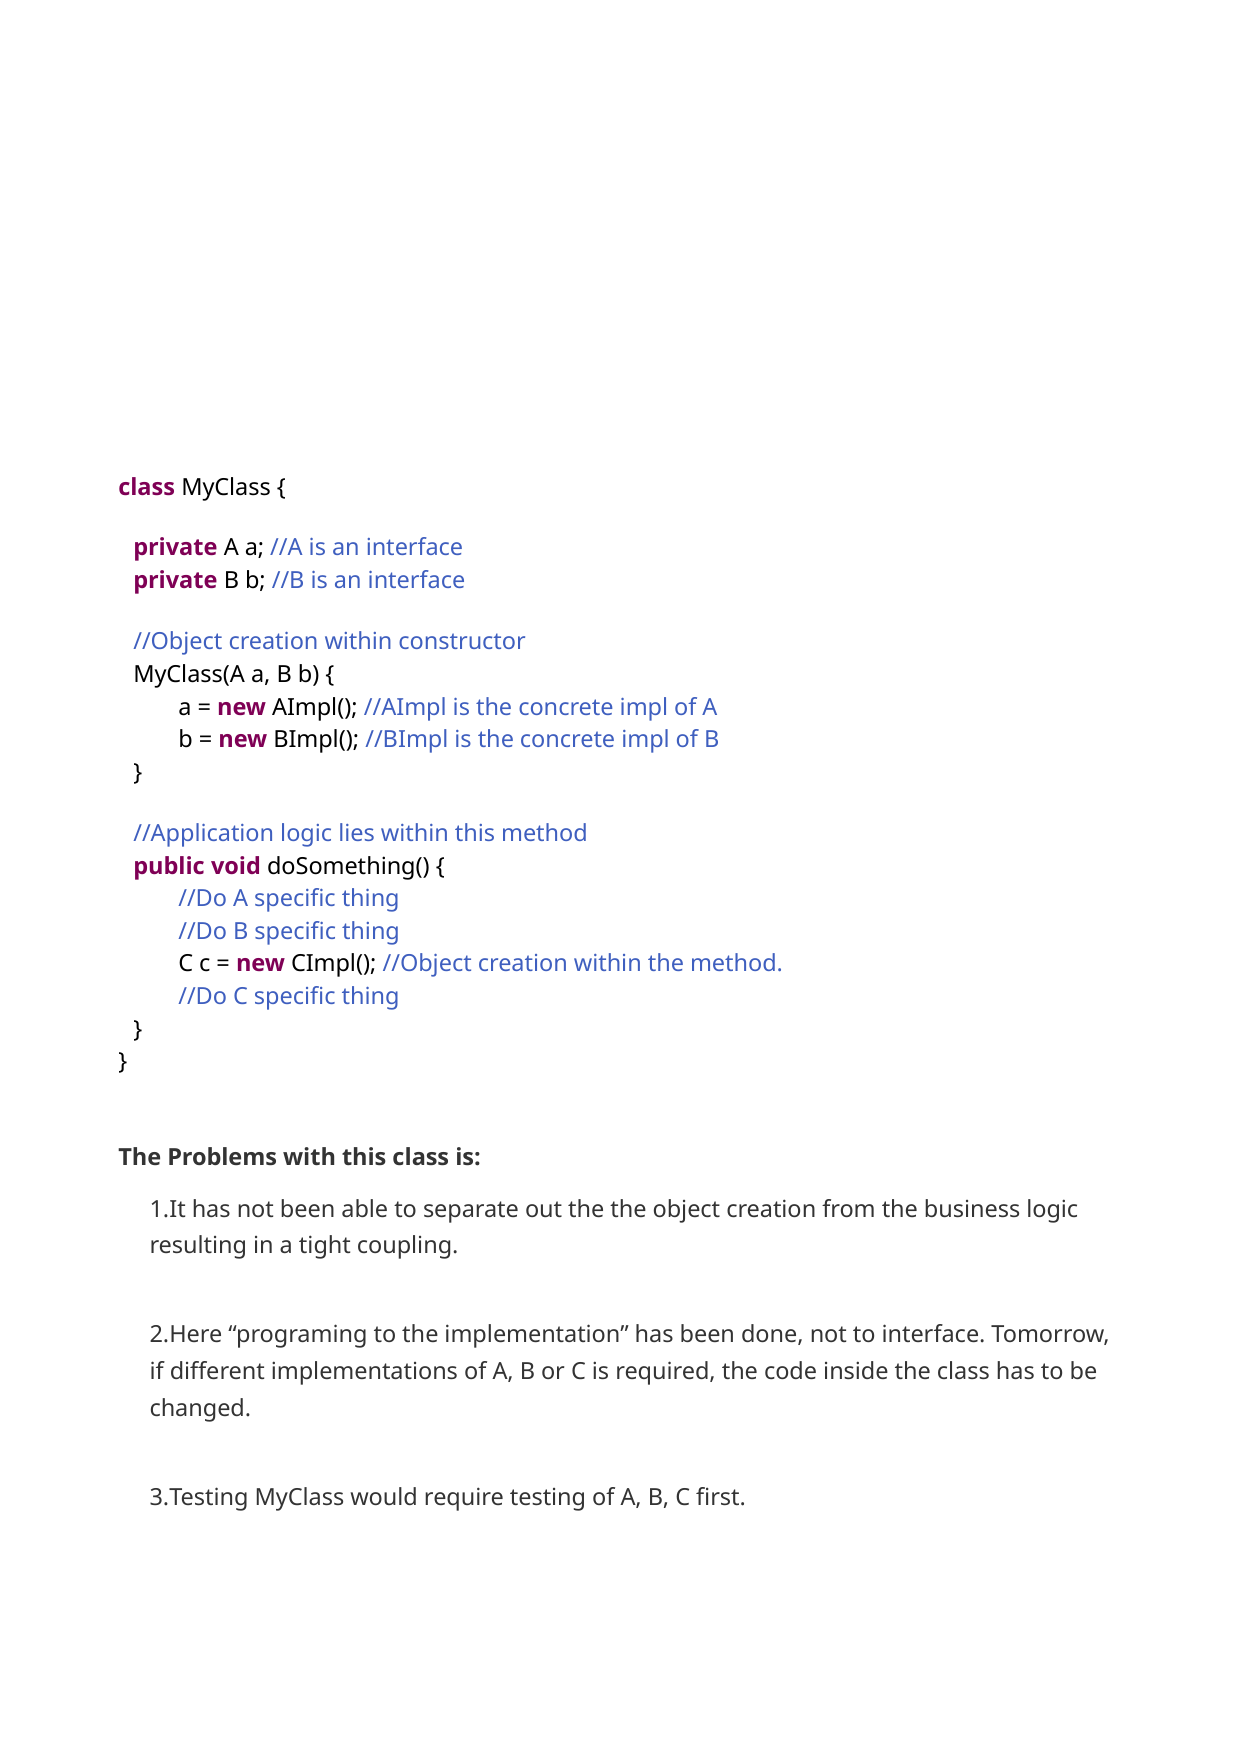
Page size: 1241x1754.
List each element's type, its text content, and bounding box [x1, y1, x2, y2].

text private A a; //A is an interface [118, 531, 1122, 563]
text class MyClass { [118, 470, 1122, 502]
list Here “programing to the implementation” has been done, not to interface. Tomorrow, if different implementations of A, B or C is required, the code inside the class has to be changed. [134, 1318, 1122, 1423]
text MyClass(A a, B b) { [118, 657, 1122, 690]
text //Do C specific thing [118, 979, 1122, 1012]
text a = new AImpl(); //AImpl is the concrete impl of A [118, 690, 1122, 722]
text //Do A specific thing [118, 882, 1122, 914]
text //Object creation within constructor [118, 624, 1122, 657]
list Testing MyClass would require testing of A, B, C first. [134, 1481, 1122, 1512]
text The Problems with this class is: [118, 1141, 1122, 1172]
text //Application logic lies within this method [118, 816, 1122, 849]
text b = new BImpl(); //BImpl is the concrete impl of B [118, 722, 1122, 755]
text } [118, 1044, 1122, 1077]
text } [118, 755, 1122, 788]
text public void doSomething() { [118, 849, 1122, 882]
text } [118, 1012, 1122, 1044]
list It has not been able to separate out the the object creation from the business logic resulting in a tight coupling. [134, 1192, 1122, 1261]
text C c = new CImpl(); //Object creation within the method. [118, 947, 1122, 979]
text private B b; //B is an interface [118, 563, 1122, 596]
text //Do B specific thing [118, 914, 1122, 947]
